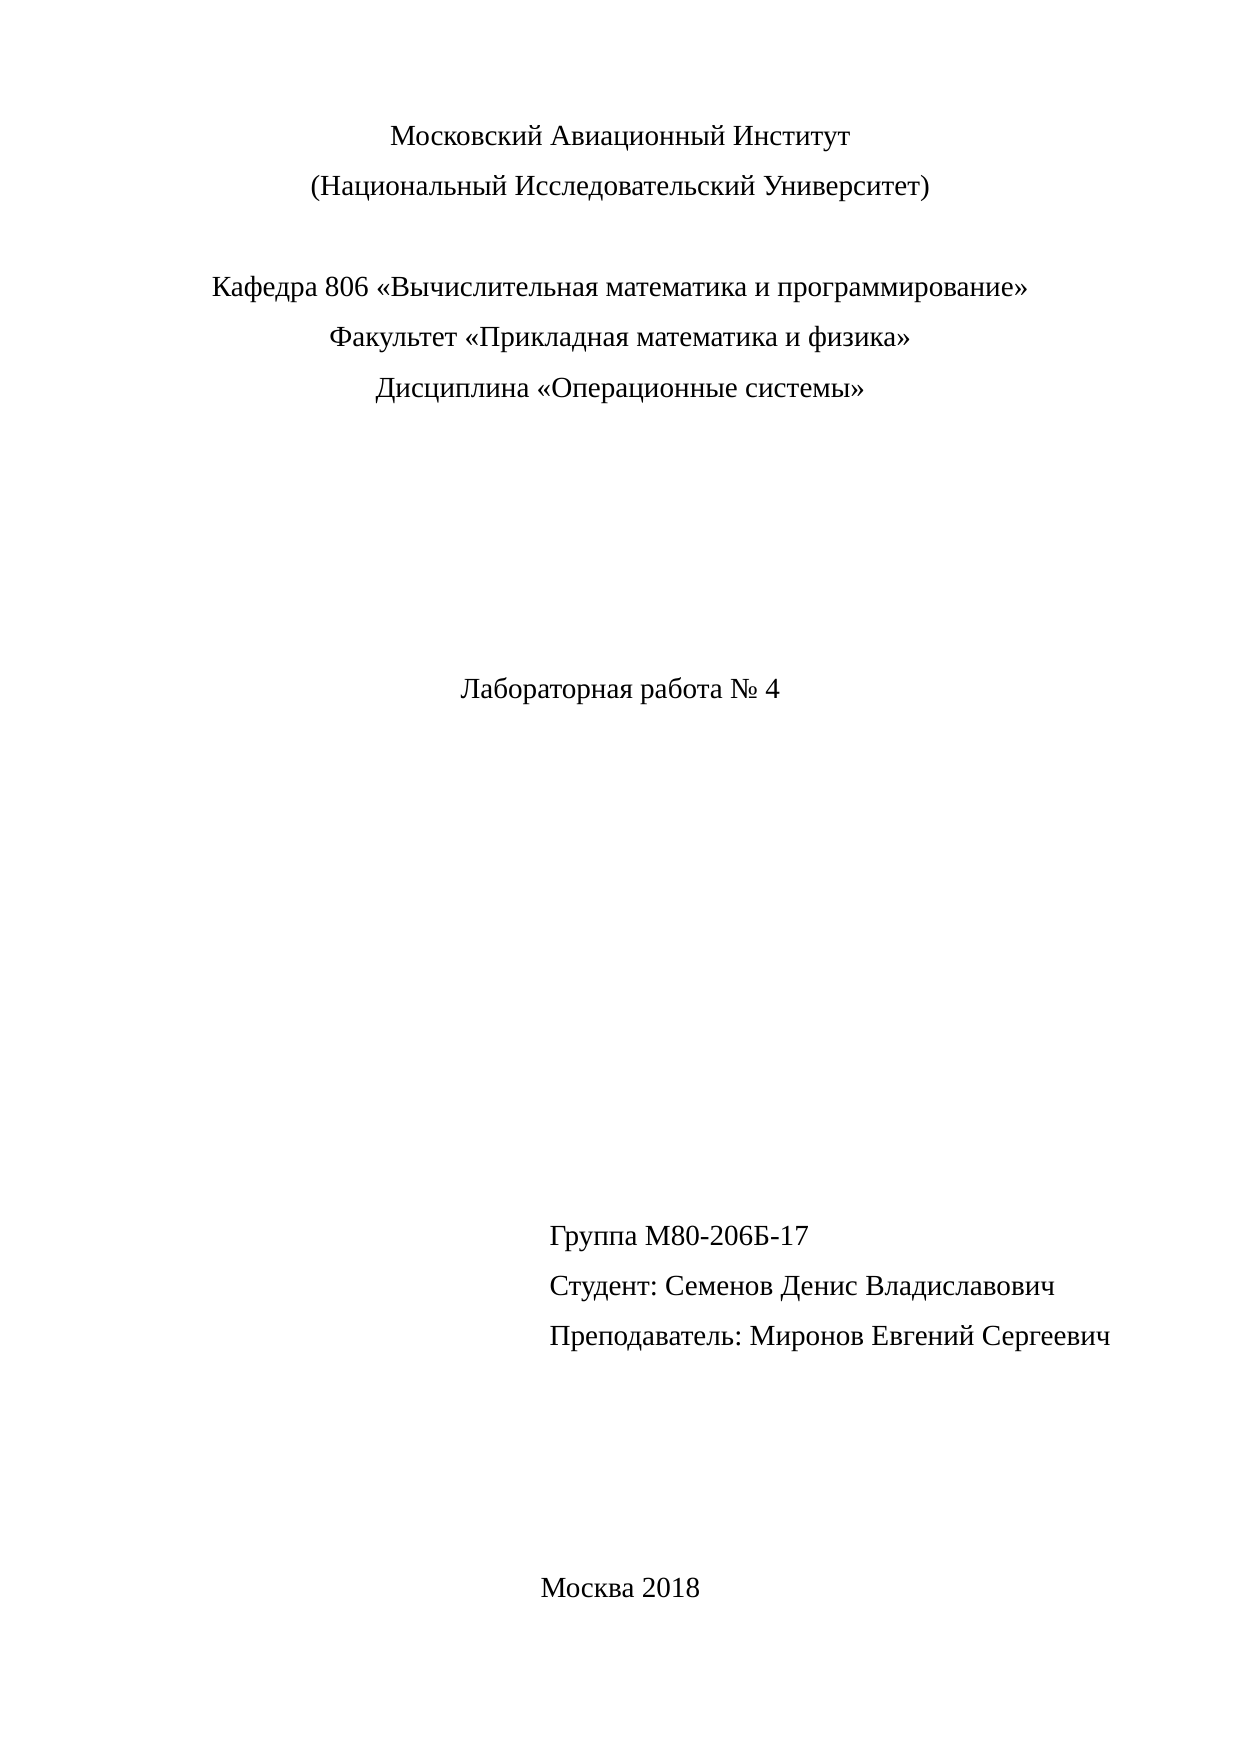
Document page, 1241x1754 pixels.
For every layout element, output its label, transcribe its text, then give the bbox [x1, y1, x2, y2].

text Дисциплина «Операционные системы» [118, 370, 1122, 403]
text Преподаватель: Миронов Евгений Сергеевич [549, 1318, 1122, 1352]
text Кафедра 806 «Вычислительная математика и программирование» [118, 269, 1122, 303]
text (Национальный Исследовательский Университет) [118, 168, 1122, 202]
text Студент: Семенов Денис Владиславович [549, 1268, 1122, 1302]
text Москва 2018 [118, 1570, 1122, 1603]
text Московский Авиационный Институт [118, 118, 1122, 152]
text Лабораторная работа № 4 [118, 672, 1122, 705]
text Факультет «Прикладная математика и физика» [118, 319, 1122, 353]
text Группа М80-206Б-17 [549, 1218, 1122, 1251]
